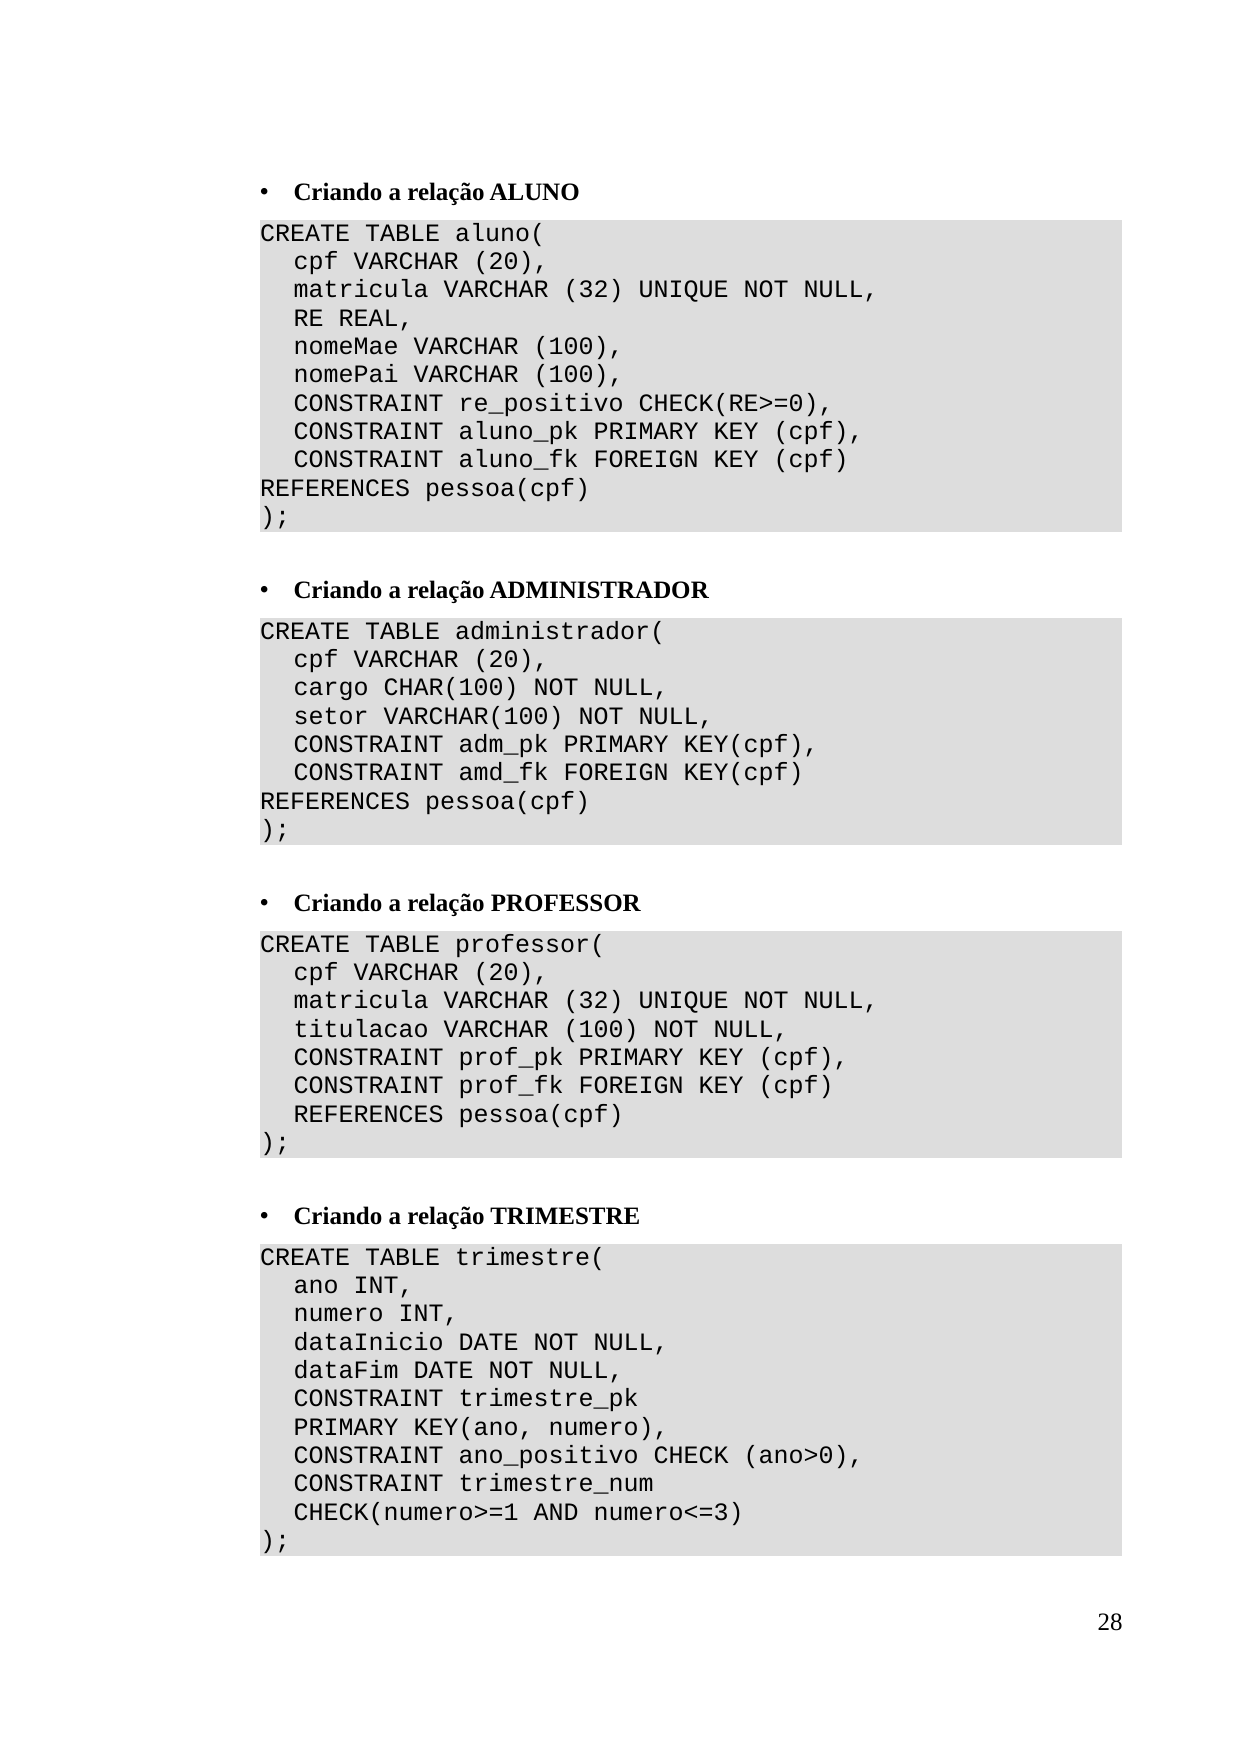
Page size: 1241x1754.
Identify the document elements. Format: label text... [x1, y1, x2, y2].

text REFERENCES pessoa(cpf) ); [260, 788, 1122, 845]
list Criando a relação ALUNO [260, 177, 1122, 206]
text CREATE TABLE professor( cpf VARCHAR (20), matricula VARCHAR (32) UNIQUE NOT NULL, titulacao VARCHAR (100) NOT NULL, CONSTRAINT prof_pk PRIMARY KEY (cpf), CONSTRAINT prof_fk FOREIGN KEY (cpf) REFERENCES pessoa(cpf) ); [260, 931, 1122, 1158]
text REFERENCES pessoa(cpf) ); [260, 475, 1122, 532]
list Criando a relação TRIMESTRE [260, 1201, 1122, 1230]
text CREATE TABLE trimestre( ano INT, numero INT, dataInicio DATE NOT NULL, dataFim DATE NOT NULL, CONSTRAINT trimestre_pk PRIMARY KEY(ano, numero), CONSTRAINT ano_positivo CHECK (ano>0), CONSTRAINT trimestre_num CHECK(numero>=1 AND numero<=3) ); [260, 1244, 1122, 1556]
text CREATE TABLE administrador( cpf VARCHAR (20), cargo CHAR(100) NOT NULL, setor VARCHAR(100) NOT NULL, CONSTRAINT adm_pk PRIMARY KEY(cpf), CONSTRAINT amd_fk FOREIGN KEY(cpf) [260, 618, 1122, 788]
list Criando a relação ADMINISTRADOR [260, 575, 1122, 604]
text CREATE TABLE aluno( cpf VARCHAR (20), matricula VARCHAR (32) UNIQUE NOT NULL, RE REAL, nomeMae VARCHAR (100), nomePai VARCHAR (100), CONSTRAINT re_positivo CHECK(RE>=0), CONSTRAINT aluno_pk PRIMARY KEY (cpf), CONSTRAINT aluno_fk FOREIGN KEY (cpf) [260, 220, 1122, 475]
list Criando a relação PROFESSOR [260, 888, 1122, 917]
